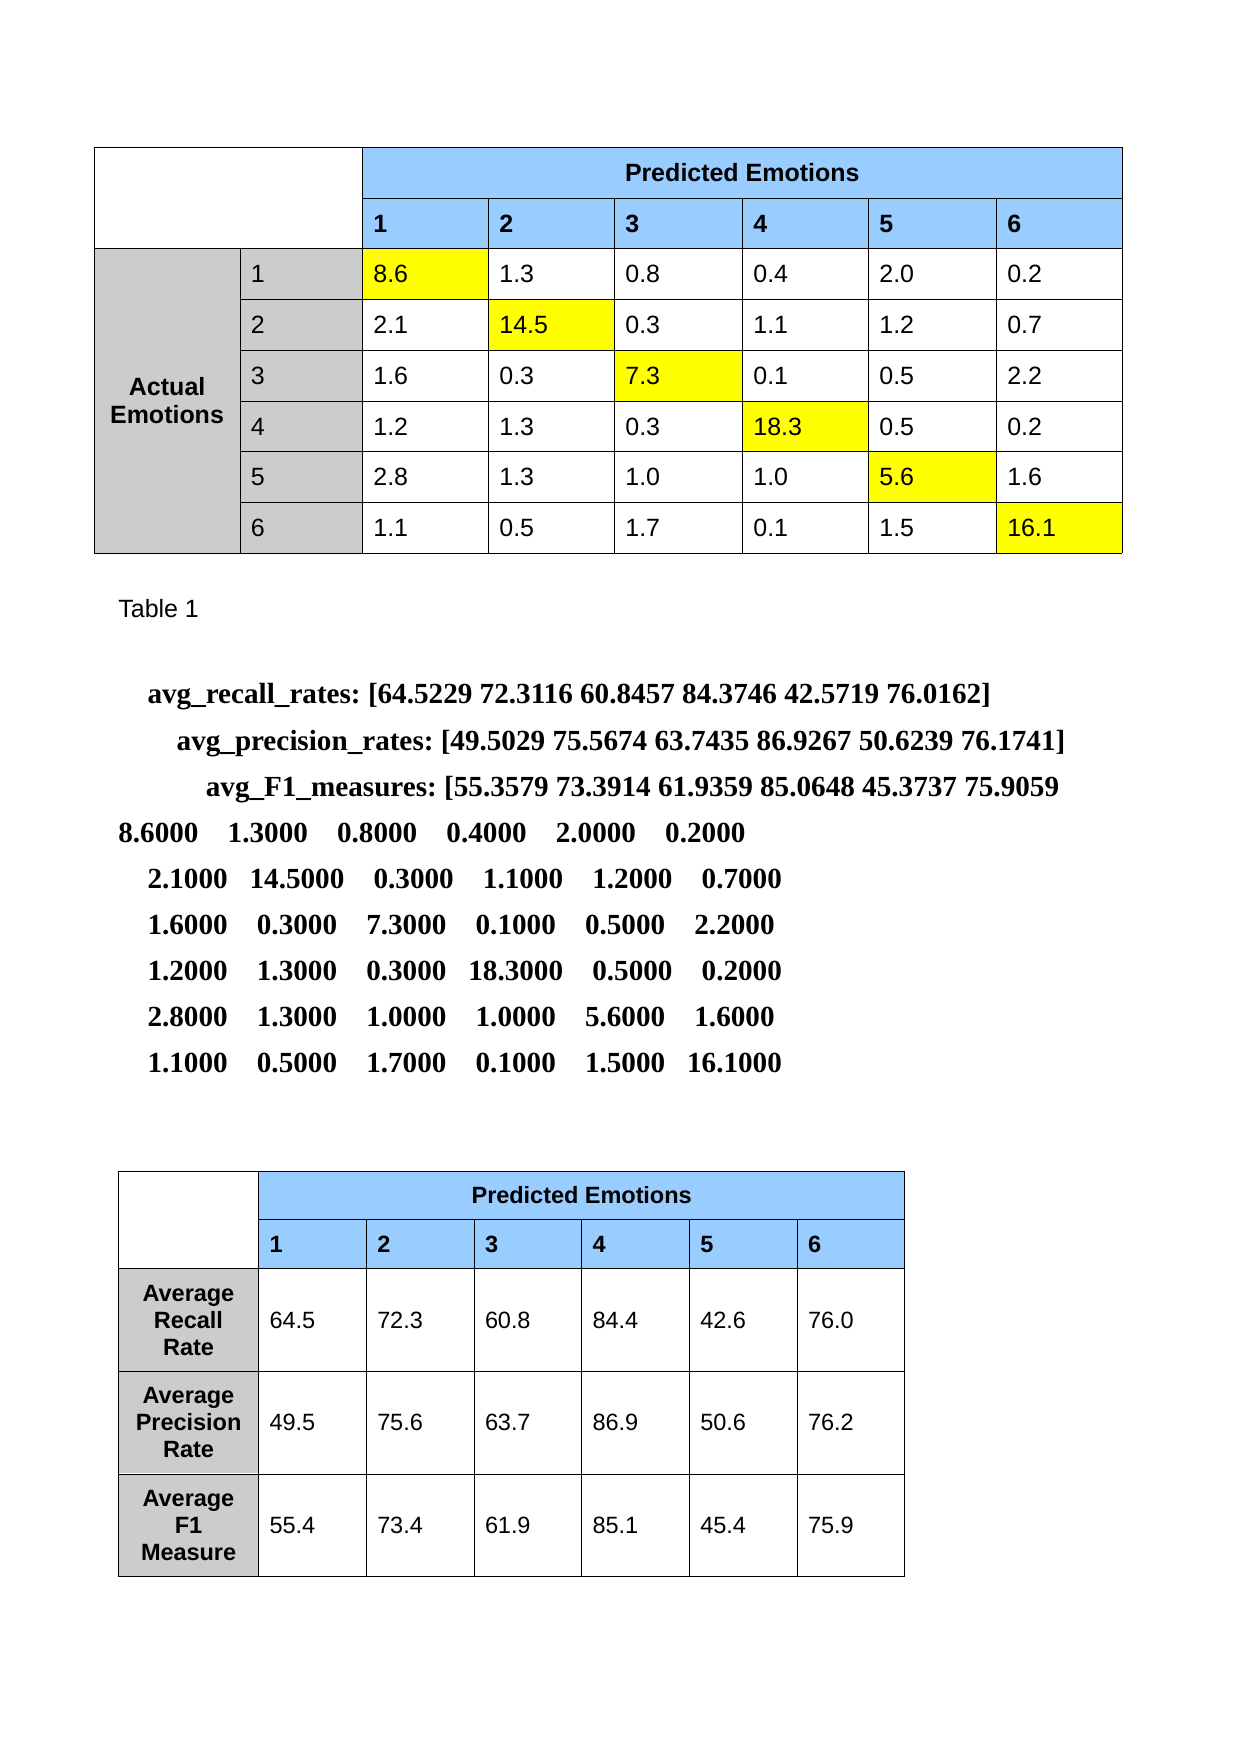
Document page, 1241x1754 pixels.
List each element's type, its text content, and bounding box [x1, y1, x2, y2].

table_cell 6 [798, 1220, 904, 1268]
table_cell 0.5 [869, 351, 996, 401]
table_cell 1.7 [615, 503, 742, 553]
table_cell 16.1 [997, 503, 1122, 553]
table_cell 64.5 [259, 1269, 366, 1371]
table_cell 5 [690, 1220, 797, 1268]
table_cell 1.6 [997, 452, 1122, 502]
table_cell 7.3 [615, 351, 742, 401]
table_cell 0.8 [615, 249, 742, 299]
table_cell 86.9 [582, 1372, 689, 1473]
table_cell 8.6 [363, 249, 488, 299]
table_cell 2.8 [363, 452, 488, 502]
table_cell 1.3 [489, 402, 614, 451]
table_cell 1.3 [489, 452, 614, 502]
table_cell 1.2 [363, 402, 488, 451]
table_cell 49.5 [259, 1372, 366, 1473]
table_cell 1.1 [743, 300, 868, 350]
table_cell 0.4 [743, 249, 868, 299]
text 2.1000 14.5000 0.3000 1.1000 1.2000 0.7000 [118, 861, 1122, 894]
table_cell Average Precision Rate [119, 1372, 258, 1473]
table_cell 3 [241, 351, 362, 401]
table_cell 1.3 [489, 249, 614, 299]
table_header Predicted Emotions [259, 1172, 904, 1219]
text 8.6000 1.3000 0.8000 0.4000 2.0000 0.2000 [118, 815, 1122, 848]
table_cell 1 [241, 249, 362, 299]
table_cell 0.3 [489, 351, 614, 401]
table_cell 0.1 [743, 503, 868, 553]
text 1.6000 0.3000 7.3000 0.1000 0.5000 2.2000 [118, 907, 1122, 940]
table_cell 18.3 [743, 402, 868, 451]
table_cell 1.5 [869, 503, 996, 553]
table_cell 0.5 [489, 503, 614, 553]
table_cell Average F1 Measure [119, 1475, 258, 1576]
table_cell 2 [367, 1220, 474, 1268]
table_cell 63.7 [475, 1372, 581, 1473]
table_cell 0.3 [615, 402, 742, 451]
table_cell 42.6 [690, 1269, 797, 1371]
table_cell 0.2 [997, 402, 1122, 451]
text 1.2000 1.3000 0.3000 18.3000 0.5000 0.2000 [118, 953, 1122, 986]
text Table 1 [118, 594, 1122, 623]
table_cell 2 [241, 300, 362, 350]
table_cell 2.0 [869, 249, 996, 299]
table_cell 5.6 [869, 452, 996, 502]
table_cell 2.1 [363, 300, 488, 350]
table_cell 73.4 [367, 1475, 474, 1576]
table_cell Actual Emotions [95, 249, 240, 553]
table_header Predicted Emotions [363, 148, 1122, 198]
table_cell 85.1 [582, 1475, 689, 1576]
table_cell 72.3 [367, 1269, 474, 1371]
table_cell 1.6 [363, 351, 488, 401]
table_cell 75.9 [798, 1475, 904, 1576]
table_cell 55.4 [259, 1475, 366, 1576]
table_cell 76.2 [798, 1372, 904, 1473]
table_cell 0.2 [997, 249, 1122, 299]
table_cell 50.6 [690, 1372, 797, 1473]
text 2.8000 1.3000 1.0000 1.0000 5.6000 1.6000 [118, 999, 1122, 1032]
table_cell 1.0 [743, 452, 868, 502]
table_cell 1 [363, 199, 488, 248]
text avg_F1_measures: [55.3579 73.3914 61.9359 85.0648 45.3737 75.9059 [118, 769, 1122, 802]
table_cell Average Recall Rate [119, 1269, 258, 1371]
table_cell 4 [743, 199, 868, 248]
text avg_recall_rates: [64.5229 72.3116 60.8457 84.3746 42.5719 76.0162] [118, 677, 1122, 710]
table_cell 60.8 [475, 1269, 581, 1371]
table_cell 3 [615, 199, 742, 248]
table_cell 75.6 [367, 1372, 474, 1473]
table_header [119, 1172, 258, 1268]
table_cell 1.0 [615, 452, 742, 502]
table_cell 84.4 [582, 1269, 689, 1371]
table_cell 5 [241, 452, 362, 502]
table_cell 0.1 [743, 351, 868, 401]
table_cell 6 [997, 199, 1122, 248]
table_cell 4 [582, 1220, 689, 1268]
table_cell 45.4 [690, 1475, 797, 1576]
table_cell 1.2 [869, 300, 996, 350]
table_header [95, 148, 362, 248]
table_cell 76.0 [798, 1269, 904, 1371]
table_cell 2.2 [997, 351, 1122, 401]
table_cell 3 [475, 1220, 581, 1268]
table_cell 1.1 [363, 503, 488, 553]
table_cell 0.5 [869, 402, 996, 451]
text avg_precision_rates: [49.5029 75.5674 63.7435 86.9267 50.6239 76.1741] [118, 723, 1122, 756]
table_cell 61.9 [475, 1475, 581, 1576]
table_cell 4 [241, 402, 362, 451]
table_cell 14.5 [489, 300, 614, 350]
table_cell 5 [869, 199, 996, 248]
table_cell 6 [241, 503, 362, 553]
table_cell 1 [259, 1220, 366, 1268]
text 1.1000 0.5000 1.7000 0.1000 1.5000 16.1000 [118, 1045, 1122, 1078]
table_cell 0.7 [997, 300, 1122, 350]
table_cell 0.3 [615, 300, 742, 350]
table_cell 2 [489, 199, 614, 248]
